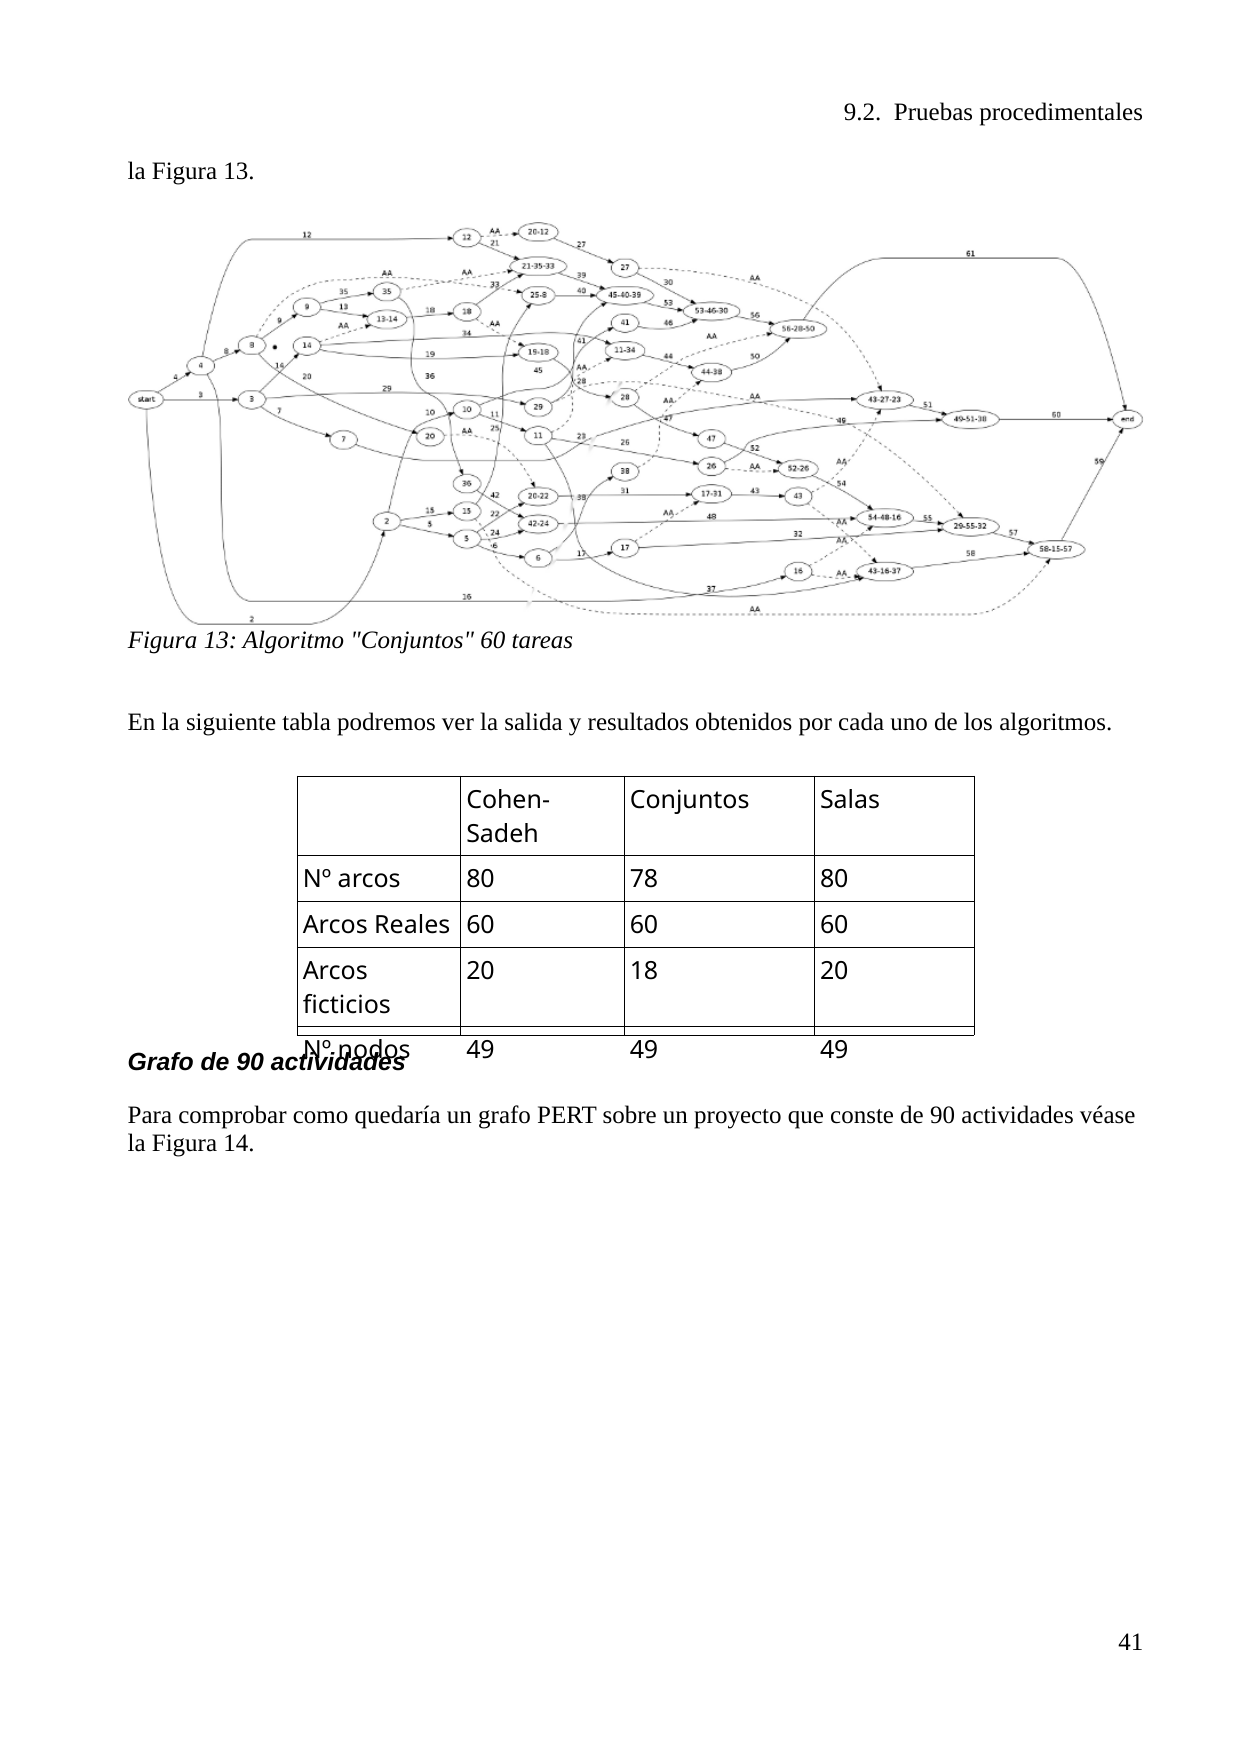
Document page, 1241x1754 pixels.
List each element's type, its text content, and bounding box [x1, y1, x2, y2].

text Para comprobar como quedaría un grafo PERT sobre un proyecto que conste de 90 actividades véase la Figura 14. [127, 1100, 1143, 1157]
text En la siguiente tabla podremos ver la salida y resultados obtenidos por cada uno de los algoritmos. [127, 707, 1143, 735]
table_cell Nº arcos [298, 856, 460, 901]
table_cell 18 [625, 948, 814, 1026]
table_header Conjuntos [625, 777, 814, 855]
table_cell 20 [815, 948, 974, 1026]
table_cell 60 [461, 902, 624, 947]
table_cell Arcos ficticios [298, 948, 460, 1026]
table_header Cohen-Sadeh [461, 777, 624, 855]
table_cell 49 [815, 1027, 974, 1035]
picture [127, 221, 1144, 626]
table_cell 78 [625, 856, 814, 901]
table_cell 60 [625, 902, 814, 947]
table_cell Arcos Reales [298, 902, 460, 947]
text Figura 13: Algoritmo "Conjuntos" 60 tareas [128, 626, 1143, 654]
subtitle Grafo de 90 actividades [127, 947, 1143, 1075]
table_cell 80 [815, 856, 974, 901]
table_header [298, 777, 460, 855]
table_header Salas [815, 777, 974, 855]
text la Figura 13. [127, 156, 1143, 185]
table_cell 49 [461, 1027, 624, 1035]
table_cell 20 [461, 948, 624, 1026]
table_cell 49 [625, 1027, 814, 1035]
table_cell 60 [815, 902, 974, 947]
table_cell Nº nodos [298, 1027, 460, 1035]
table_cell 80 [461, 856, 624, 901]
